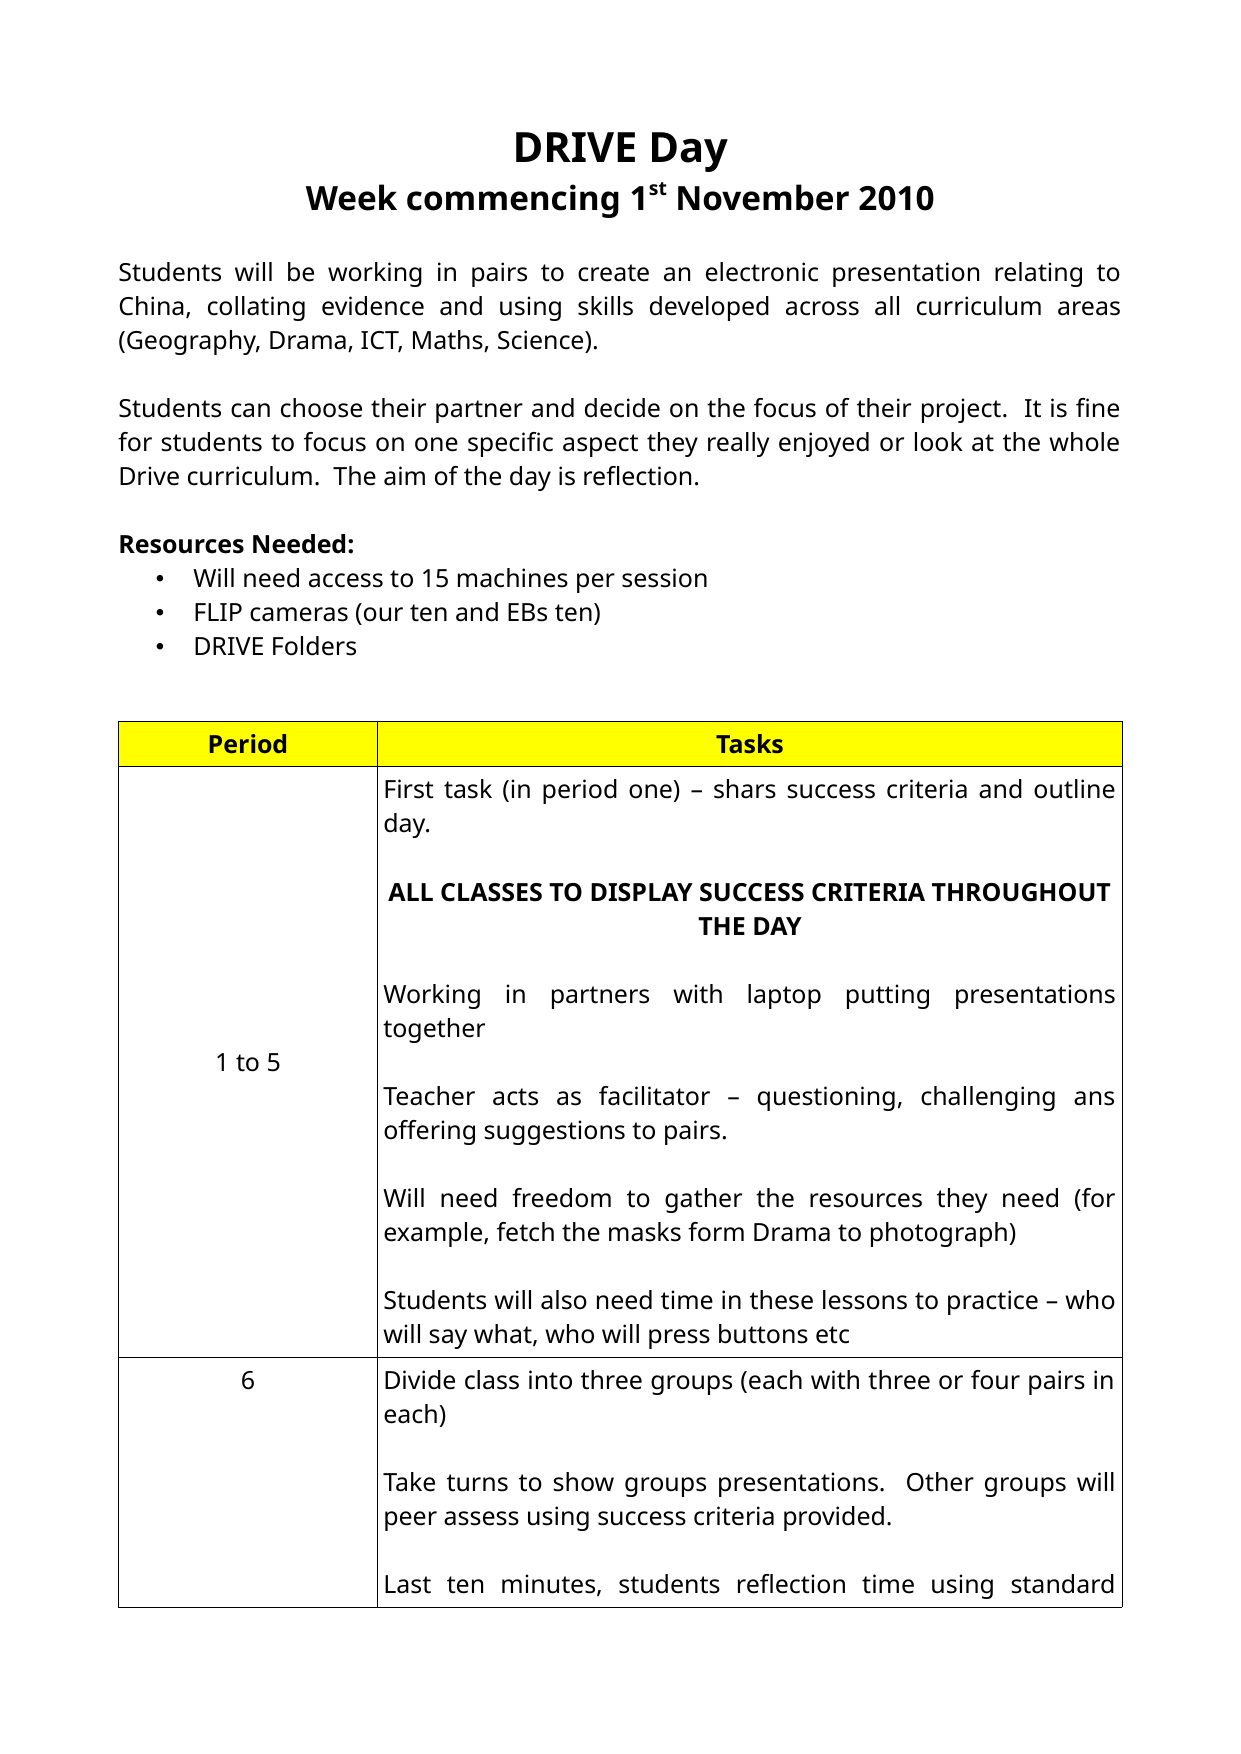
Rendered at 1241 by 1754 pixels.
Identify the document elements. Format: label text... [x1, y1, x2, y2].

text Resources Needed: [118, 527, 1122, 561]
list DRIVE Folders [156, 629, 1122, 663]
list Will need access to 15 machines per session [156, 561, 1122, 595]
table_header Period [119, 722, 377, 766]
text Week commencing 1st November 2010 [118, 175, 1122, 220]
table_cell 1 to 5 [119, 767, 377, 1357]
table_header Tasks [378, 722, 1122, 766]
table_cell First task (in period one) – shars success criteria and outline day. ALL CLASSES TO DISPLAY SUCCESS CRITERIA THROUGHOUT THE DAY Working in partners with laptop putting presentations together Teacher acts as facilitator – questioning, challenging ans offering suggestions to pairs. Will need freedom to gather the resources they need (for example, fetch the masks form Drama to photograph) Students will also need time in these lessons to practice – who will say what, who will press buttons etc [378, 767, 1122, 1357]
text Students will be working in pairs to create an electronic presentation relating to China, collating evidence and using skills developed across all curriculum areas (Geography, Drama, ICT, Maths, Science). [118, 254, 1122, 357]
text Students can choose their partner and decide on the focus of their project. It is fine for students to focus on one specific aspect they really enjoyed or look at the whole Drive curriculum. The aim of the day is reflection. [118, 391, 1122, 493]
table_cell Divide class into three groups (each with three or four pairs in each) Take turns to show groups presentations. Other groups will peer assess using success criteria provided. Last ten minutes, students reflection time using standard [378, 1358, 1122, 1607]
text DRIVE Day [118, 118, 1122, 175]
table_cell 6 [119, 1358, 377, 1607]
list FLIP cameras (our ten and EBs ten) [156, 595, 1122, 629]
